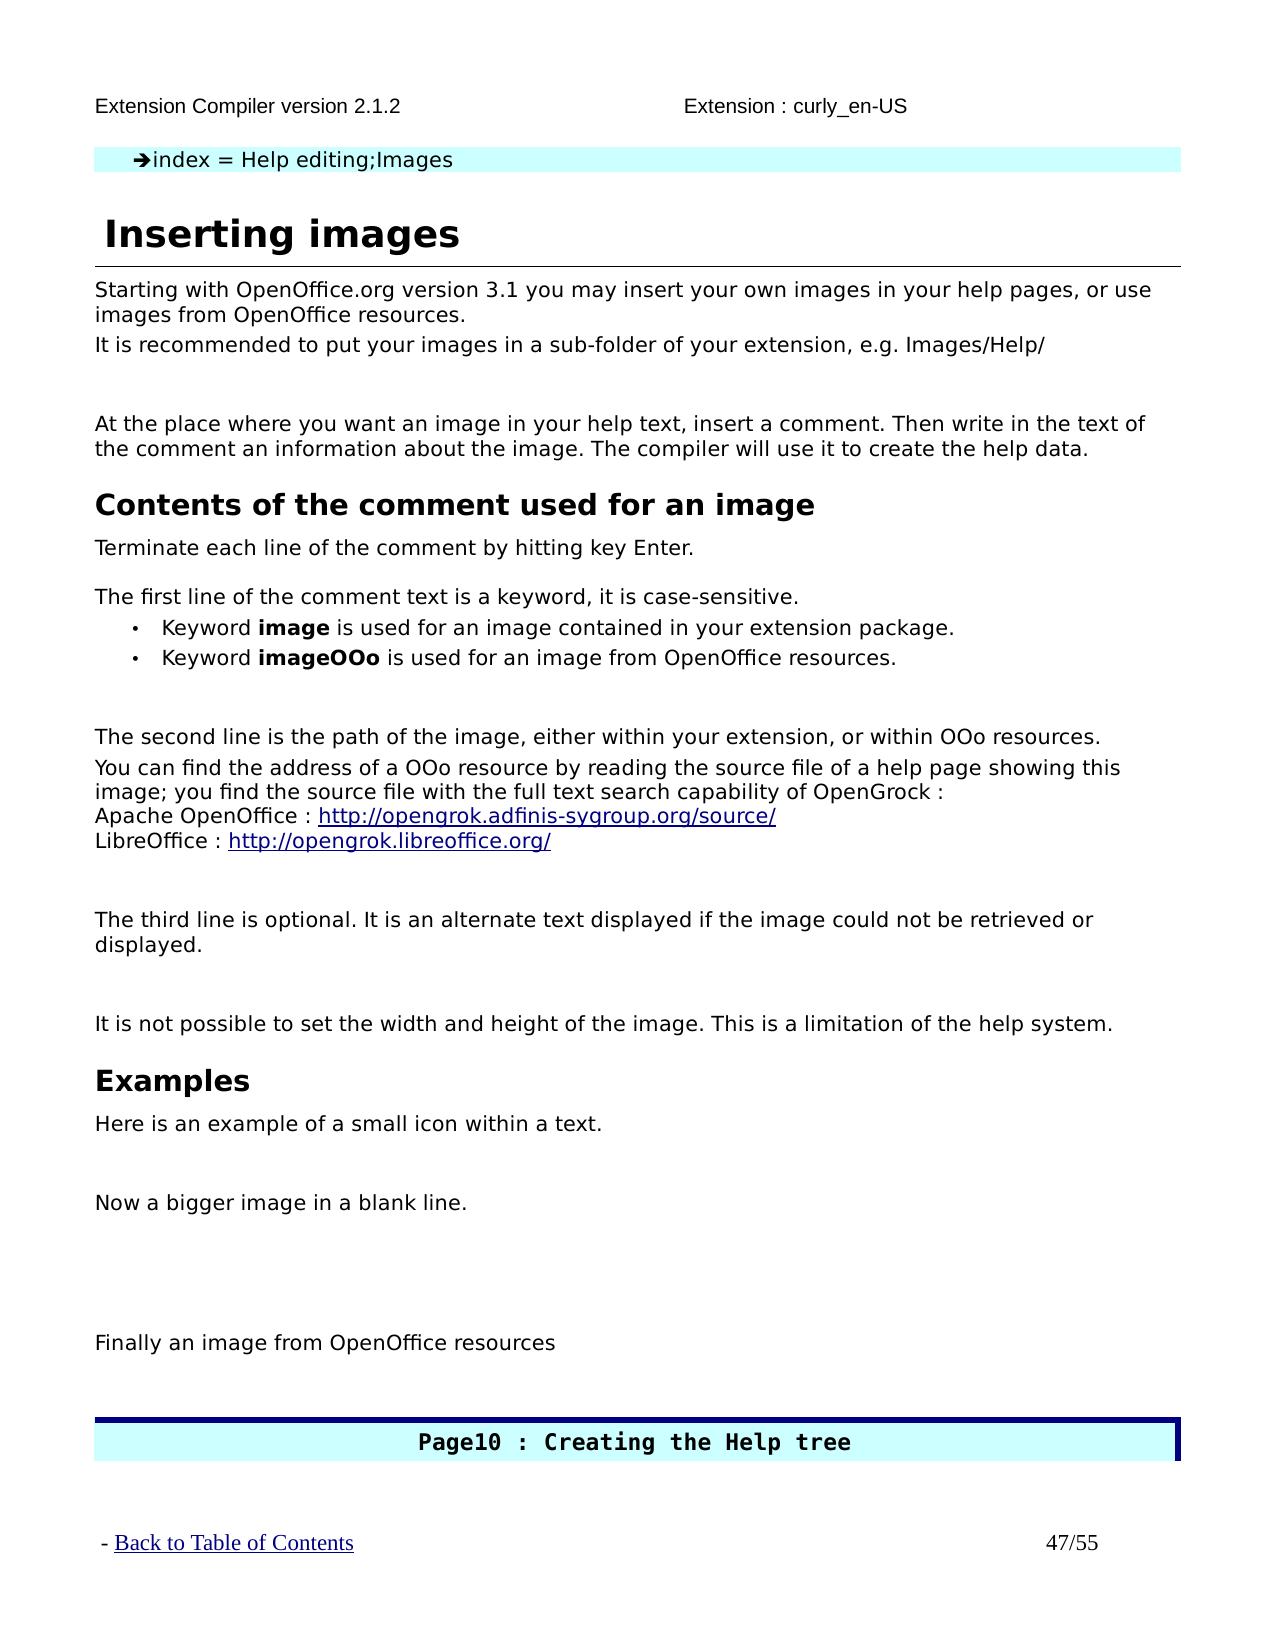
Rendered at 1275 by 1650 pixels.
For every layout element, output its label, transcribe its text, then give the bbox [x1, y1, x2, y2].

list Keyword image is used for an image contained in your extension package. [132, 616, 1181, 640]
text Terminate each line of the comment by hitting key Enter. The first line of the comment text is a keyword, it is case-sensitive. [94, 536, 1181, 610]
text Here is an example of a small icon within a text. [94, 1112, 1181, 1136]
text Now a bigger image in a blank line. [94, 1142, 1181, 1215]
text It is not possible to set the width and height of the image. This is a limitation of the help system. [94, 963, 1181, 1036]
text You can find the address of a OOo resource by reading the source file of a help page showing this image; you find the source file with the full text search capability of OpenGrock : Apache OpenOffice : http://opengrok.adfinis-sygroup.org/source/ LibreOffice : http://opengrok.libreoffice.org/ [94, 756, 1181, 853]
text Contents of the comment used for an image [94, 489, 1181, 523]
text Inserting images [94, 203, 1181, 266]
text The second line is the path of the image, either within your extension, or within OOo resources. [94, 676, 1181, 750]
text At the place where you want an image in your help text, insert a comment. Then write in the text of the comment an information about the image. The compiler will use it to create the help data. [94, 363, 1181, 461]
list Keyword imageOOo is used for an image from OpenOffice resources. [132, 646, 1181, 670]
text It is recommended to put your images in a sub-folder of your extension, e.g. Images/Help/ [94, 333, 1181, 357]
text The third line is optional. It is an alternate text displayed if the image could not be retrieved or displayed. [94, 859, 1181, 957]
text Starting with OpenOffice.org version 3.1 you may insert your own images in your help pages, or use images from OpenOffice resources. [94, 278, 1181, 327]
list index = Help editing;Images [94, 147, 1181, 172]
text Page10 : Creating the Help tree [94, 1418, 1175, 1461]
text Examples [94, 1064, 1181, 1098]
text Finally an image from OpenOffice resources [94, 1282, 1181, 1355]
